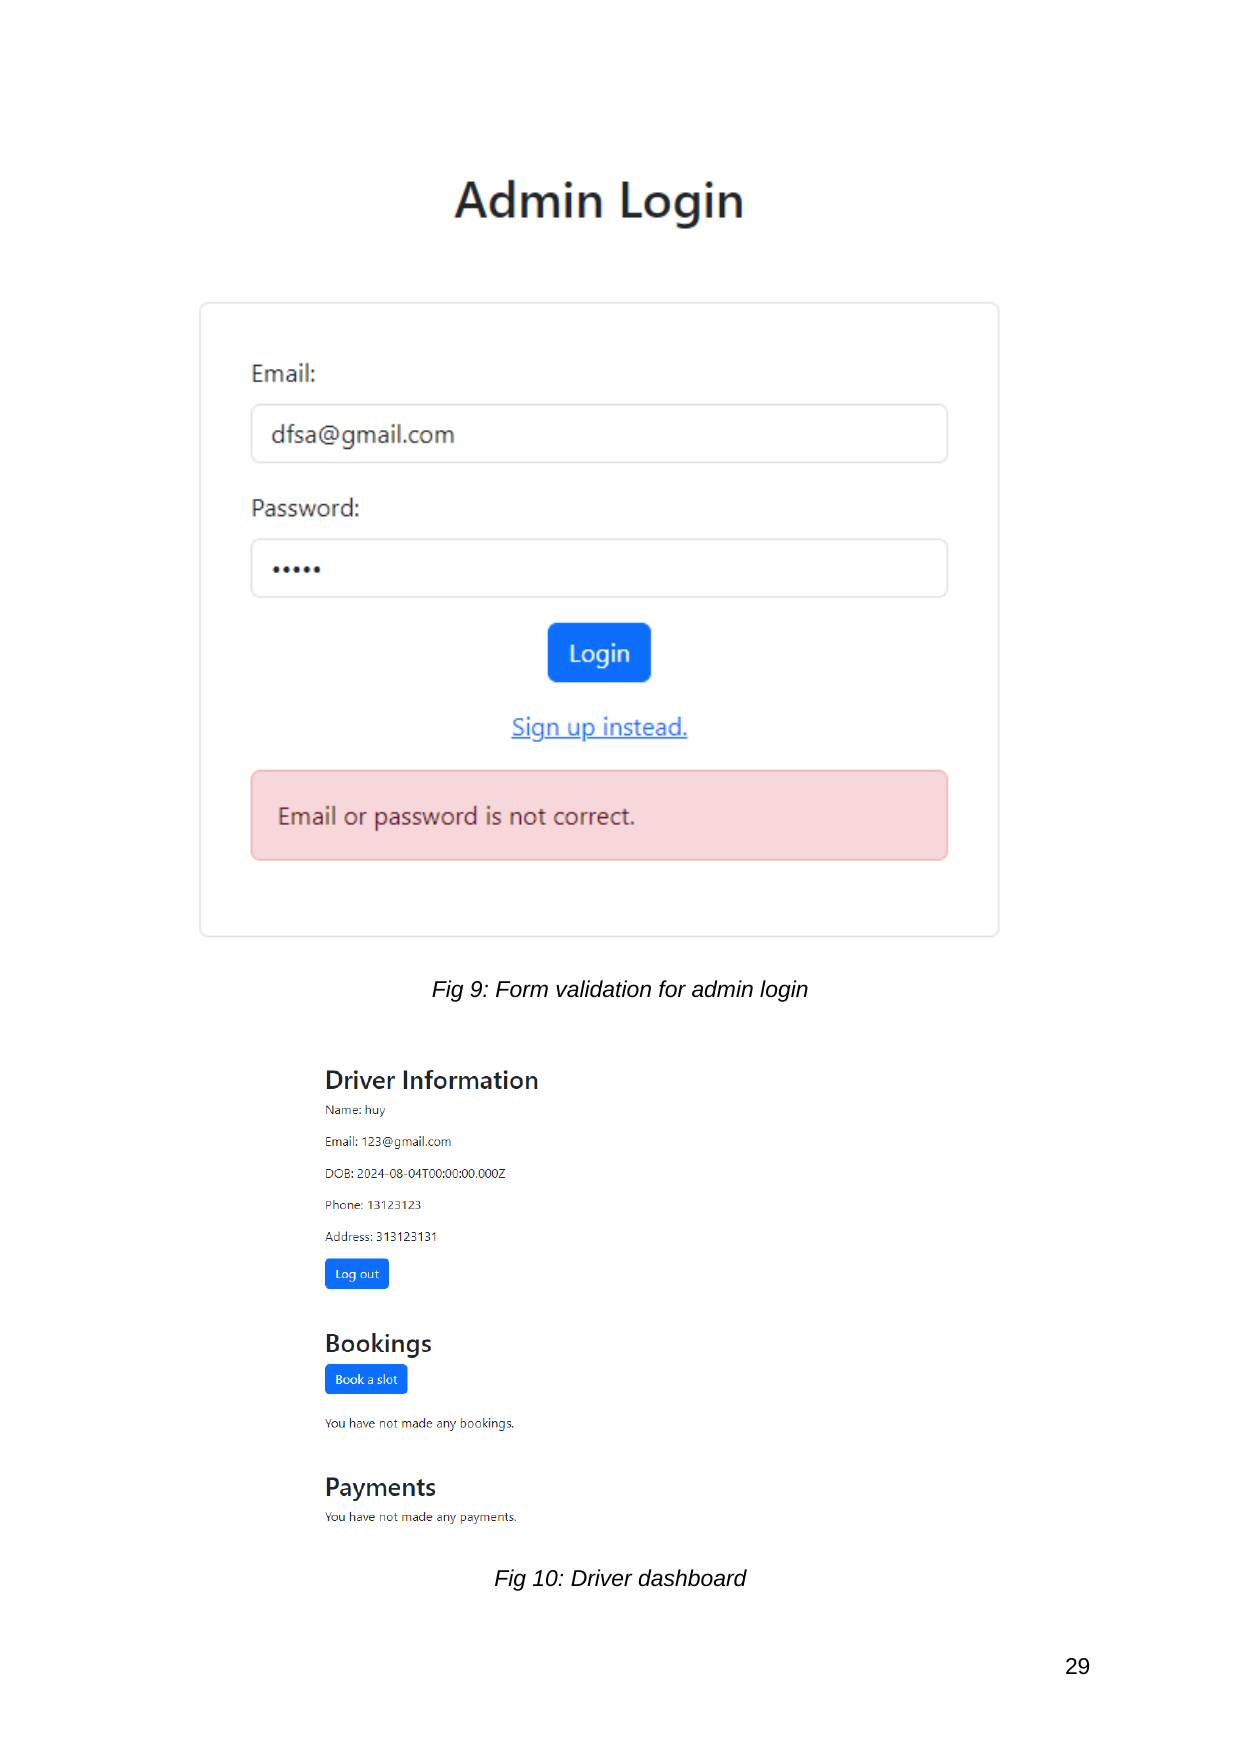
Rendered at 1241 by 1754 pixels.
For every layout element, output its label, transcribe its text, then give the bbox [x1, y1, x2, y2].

picture [162, 150, 1078, 972]
picture [150, 1036, 1091, 1562]
text Fig 10: Driver dashboard [150, 1565, 1090, 1591]
text Fig 9: Form validation for admin login [150, 976, 1090, 1002]
